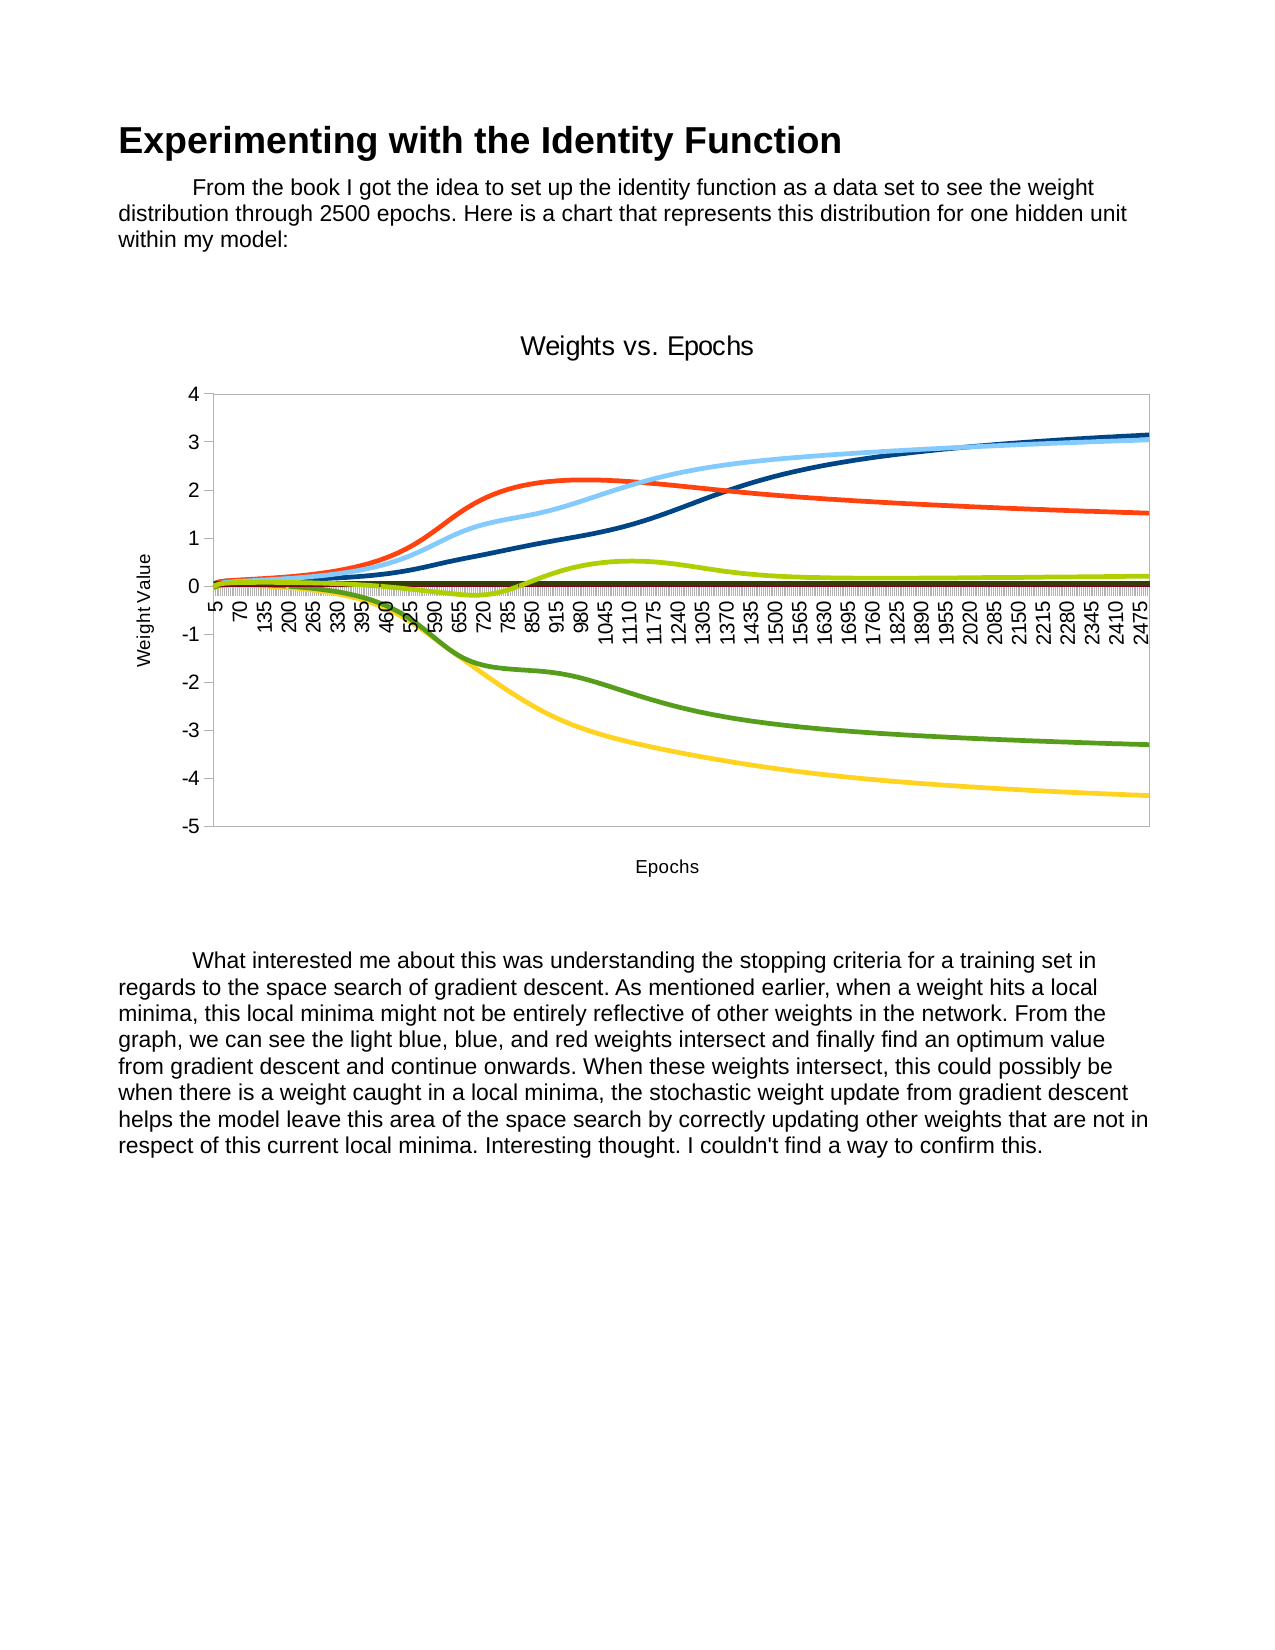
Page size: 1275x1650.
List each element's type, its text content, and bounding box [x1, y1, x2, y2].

subtitle Experimenting with the Identity Function [118, 118, 1157, 161]
text What interested me about this was understanding the stopping criteria for a training set in regards to the space search of gradient descent. As mentioned earlier, when a weight hits a local minima, this local minima might not be entirely reflective of other weights in the network. From the graph, we can see the light blue, blue, and red weights intersect and finally find an optimum value from gradient descent and continue onwards. When these weights intersect, this could possibly be when there is a weight caught in a local minima, the stochastic weight update from gradient descent helps the model leave this area of the space search by correctly updating other weights that are not in respect of this current local minima. Interesting thought. I couldn't find a way to confirm this. [118, 947, 1157, 1158]
text From the book I got the idea to set up the identity function as a data set to see the weight distribution through 2500 epochs. Here is a chart that represents this distribution for one hidden unit within my model: [118, 174, 1157, 253]
